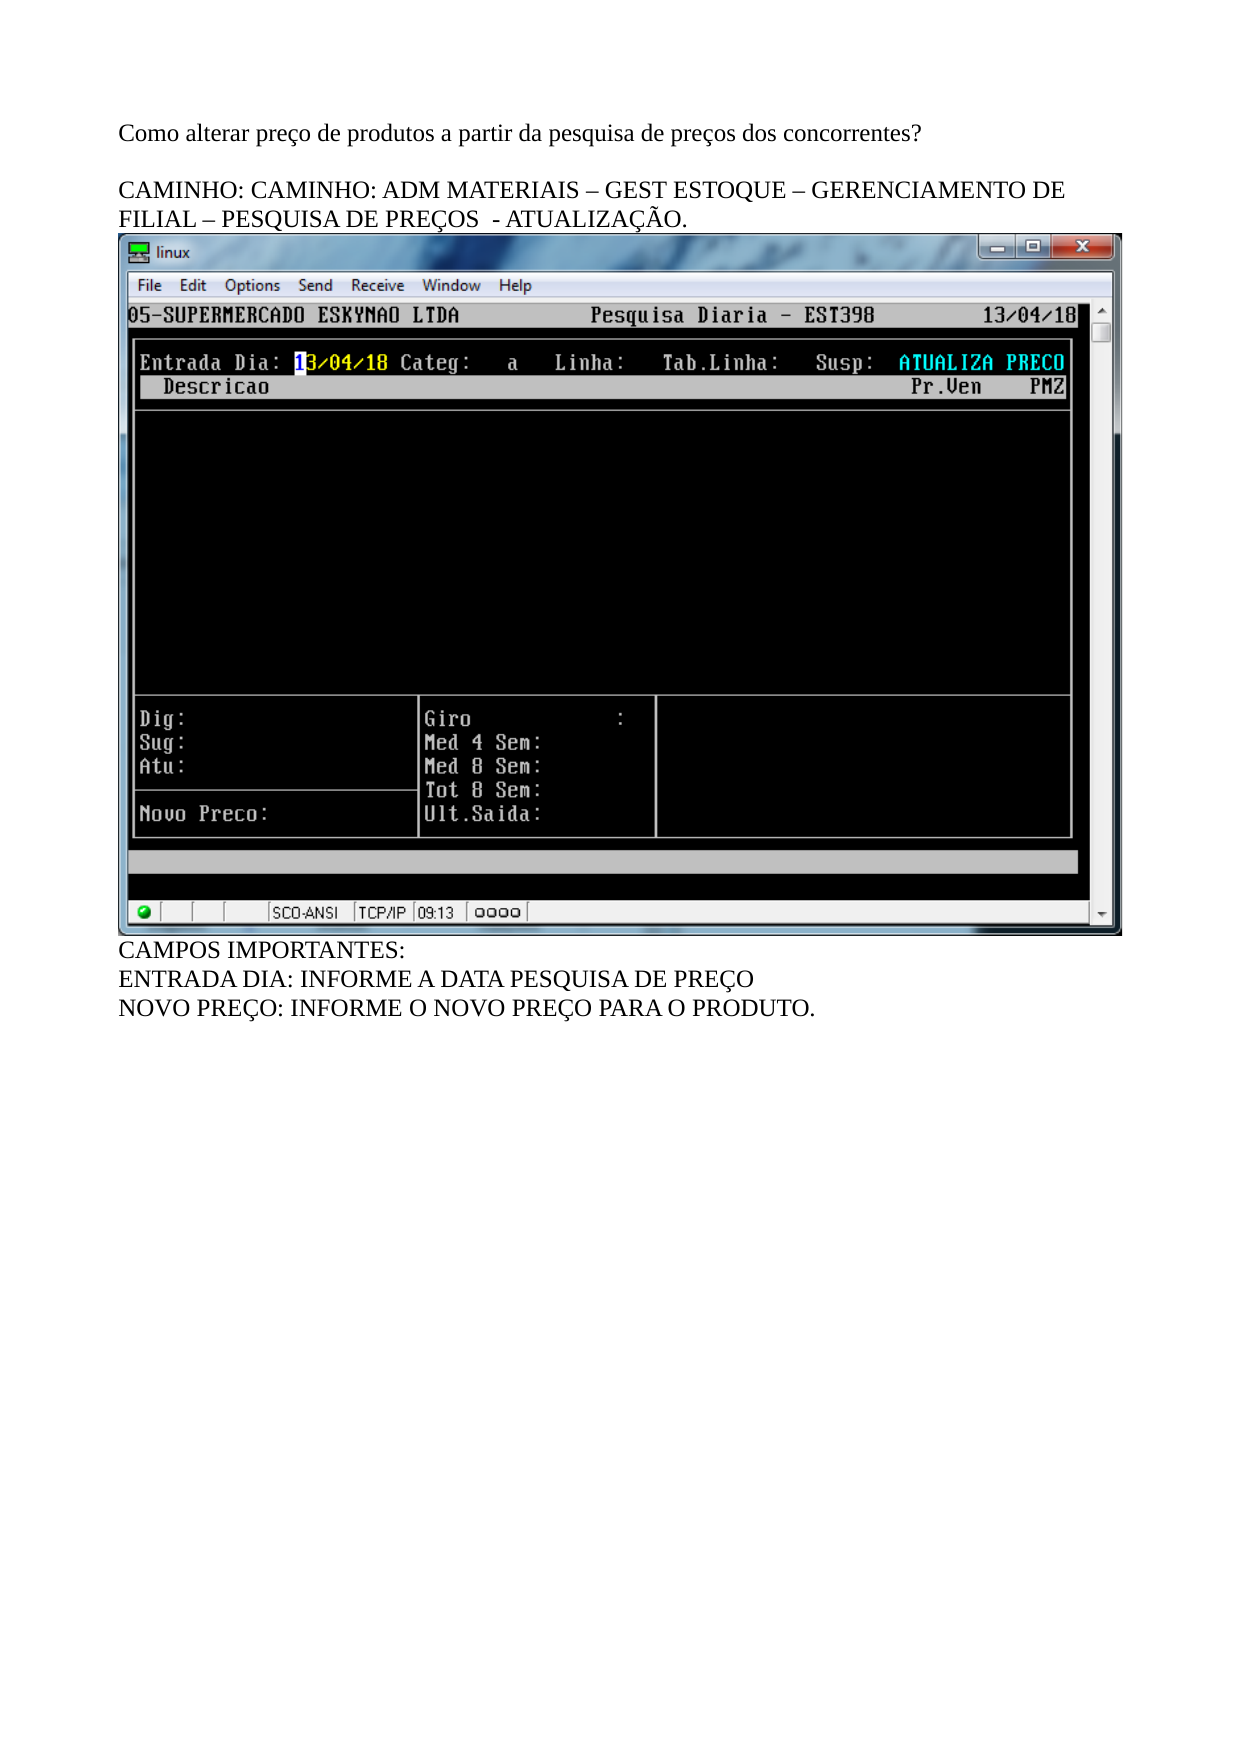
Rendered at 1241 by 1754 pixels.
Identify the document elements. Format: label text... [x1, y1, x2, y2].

text NOVO PREÇO: INFORME O NOVO PREÇO PARA O PRODUTO. [118, 993, 1122, 1022]
text CAMPOS IMPORTANTES: [118, 936, 1122, 964]
text ENTRADA DIA: INFORME A DATA PESQUISA DE PREÇO [118, 964, 1122, 993]
text CAMINHO: CAMINHO: ADM MATERIAIS – GEST ESTOQUE – GERENCIAMENTO DE FILIAL – PESQUISA DE PREÇOS - ATUALIZAÇÃO. [118, 176, 1122, 233]
text Como alterar preço de produtos a partir da pesquisa de preços dos concorrentes? [118, 118, 1122, 147]
picture [118, 233, 1123, 936]
